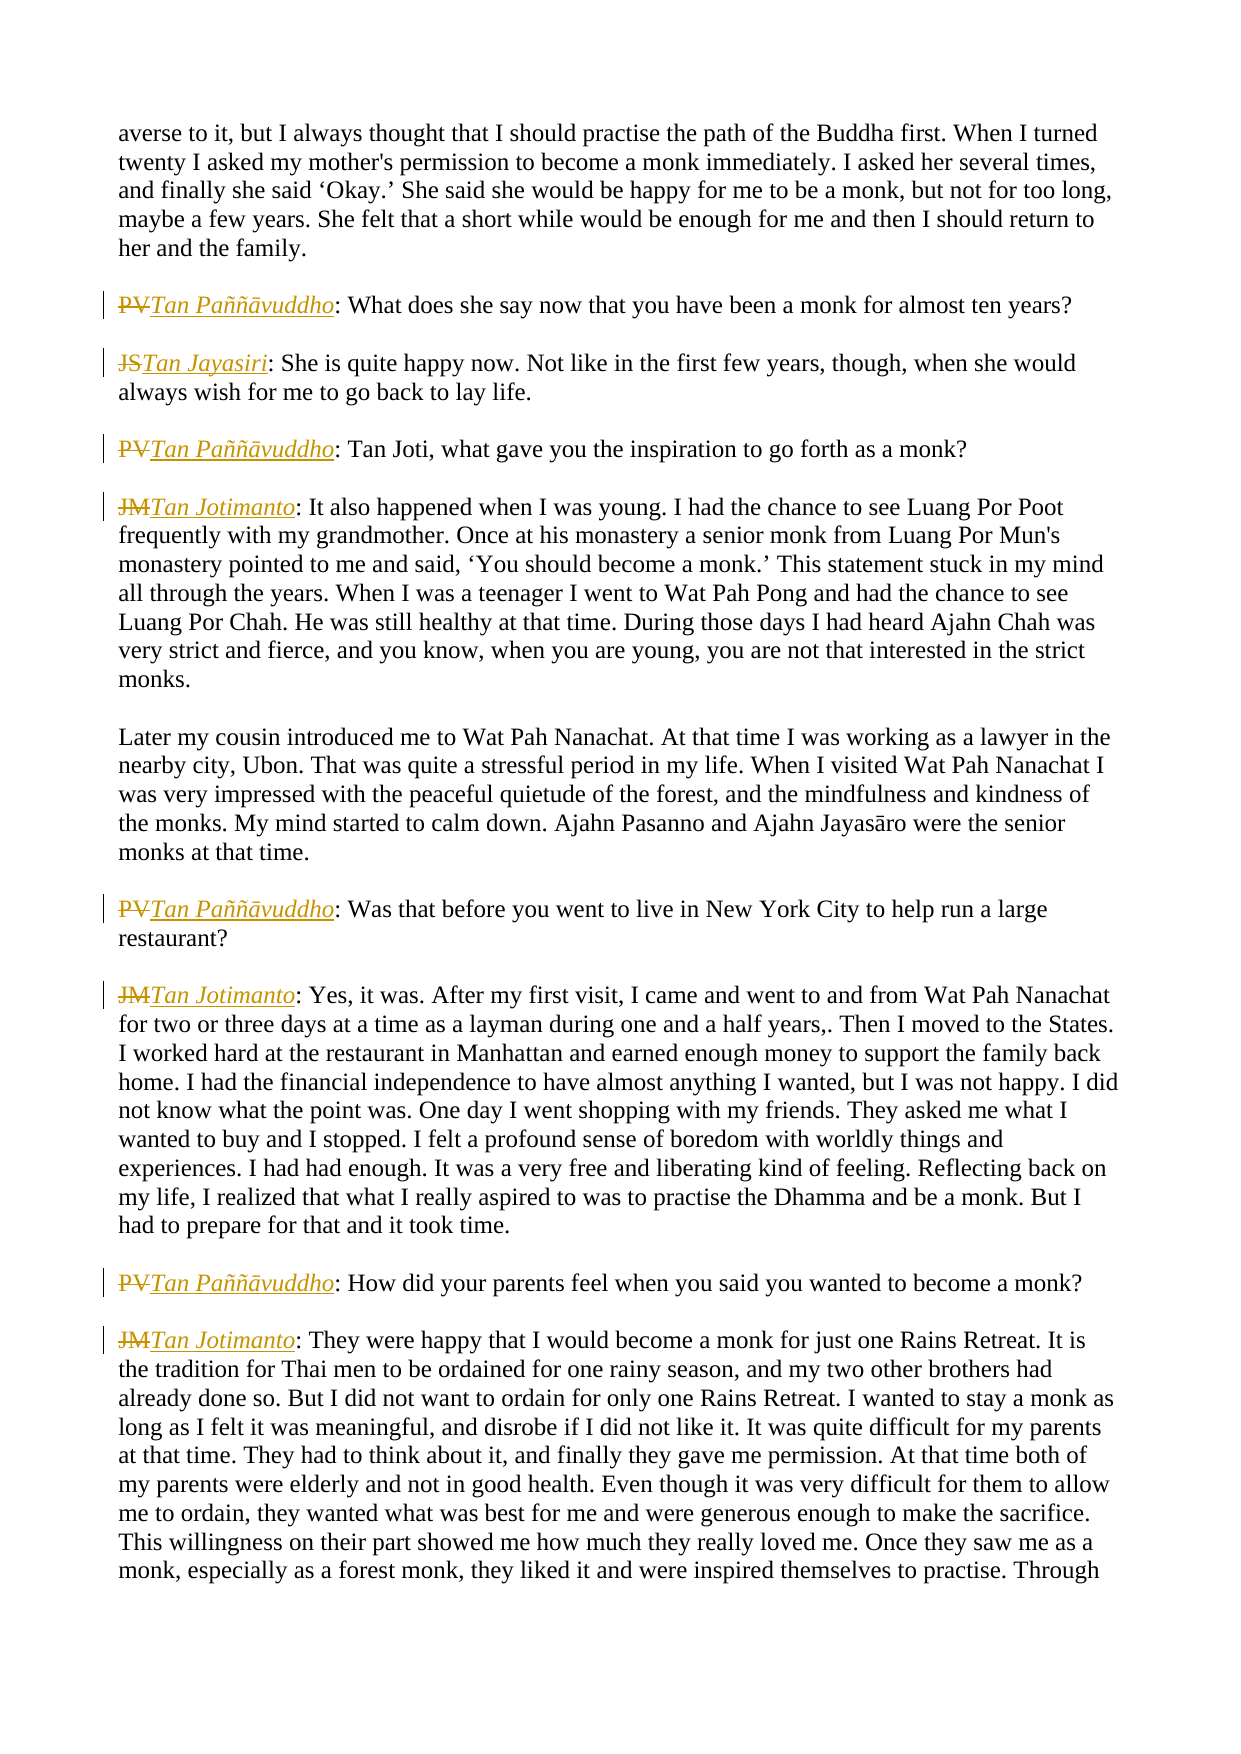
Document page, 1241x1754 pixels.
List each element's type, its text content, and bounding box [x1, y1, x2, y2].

text Tan Paññāvuddho‎: Tan Joti, what gave you the inspiration to go forth as a monk? [118, 434, 1122, 463]
text Tan Paññāvuddho‎: Was that before you went to live in New York City to help run a large restaurant? [118, 894, 1122, 952]
text Tan Jayasiri: She is quite happy now. Not like in the first few years, though, when she would always wish for me to go back to lay life. [118, 348, 1122, 406]
text Tan Jotimanto: Yes, it was. After my first visit, I came and went to and from Wat Pah Nanachat for two or three days at a time as a layman during one and a half years,. Then I moved to the States. I worked hard at the restaurant in Manhattan and earned enough money to support the family back home. I had the financial independence to have almost anything I wanted, but I was not happy. I did not know what the point was. One day I went shopping with my friends. They asked me what I wanted to buy and I stopped. I felt a profound sense of boredom with worldly things and experiences. I had had enough. It was a very free and liberating kind of feeling. Reflecting back on my life, I realized that what I really aspired to was to practise the Dhamma and be a monk. But I had to prepare for that and it took time. [118, 981, 1122, 1239]
text Tan Paññāvuddho‎: How did your parents feel when you said you wanted to become a monk? [118, 1268, 1122, 1297]
text averse to it, but I always thought that I should practise the path of the Buddha first. When I turned twenty I asked my mother's permission to become a monk immediately. I asked her several times, and finally she said ‘Okay.’ She said she would be happy for me to be a monk, but not for too long, maybe a few years. She felt that a short while would be enough for me and then I should return to her and the family. [118, 118, 1122, 262]
text Tan Jotimanto: It also happened when I was young. I had the chance to see Luang Por Poot frequently with my grandmother. Once at his monastery a senior monk from Luang Por Mun's monastery pointed to me and said, ‘You should become a monk.’ This statement stuck in my mind all through the years. When I was a teenager I went to Wat Pah Pong and had the chance to see Luang Por Chah. He was still healthy at that time. During those days I had heard Ajahn Chah was very strict and fierce, and you know, when you are young, you are not that interested in the strict monks. [118, 492, 1122, 693]
text Tan Jotimanto: They were happy that I would become a monk for just one Rains Retreat. It is the tradition for Thai men to be ordained for one rainy season, and my two other brothers had already done so. But I did not want to ordain for only one Rains Retreat. I wanted to stay a monk as long as I felt it was meaningful, and disrobe if I did not like it. It was quite difficult for my parents at that time. They had to think about it, and finally they gave me permission. At that time both of my parents were elderly and not in good health. Even though it was very difficult for them to allow me to ordain, they wanted what was best for me and were generous enough to make the sacrifice. This willingness on their part showed me how much they really loved me. Once they saw me as a monk, especially as a forest monk, they liked it and were inspired themselves to practise. Through [118, 1326, 1122, 1584]
text Tan Paññāvuddho‎: What does she say now that you have been a monk for almost ten years? [118, 291, 1122, 319]
text Later my cousin introduced me to Wat Pah Nanachat. At that time I was working as a lawyer in the nearby city, Ubon. That was quite a stressful period in my life. When I visited Wat Pah Nanachat I was very impressed with the peaceful quietude of the forest, and the mindfulness and kindness of the monks. My mind started to calm down. Ajahn Pasanno and Ajahn Jayasāro were the senior monks at that time. [118, 722, 1122, 866]
